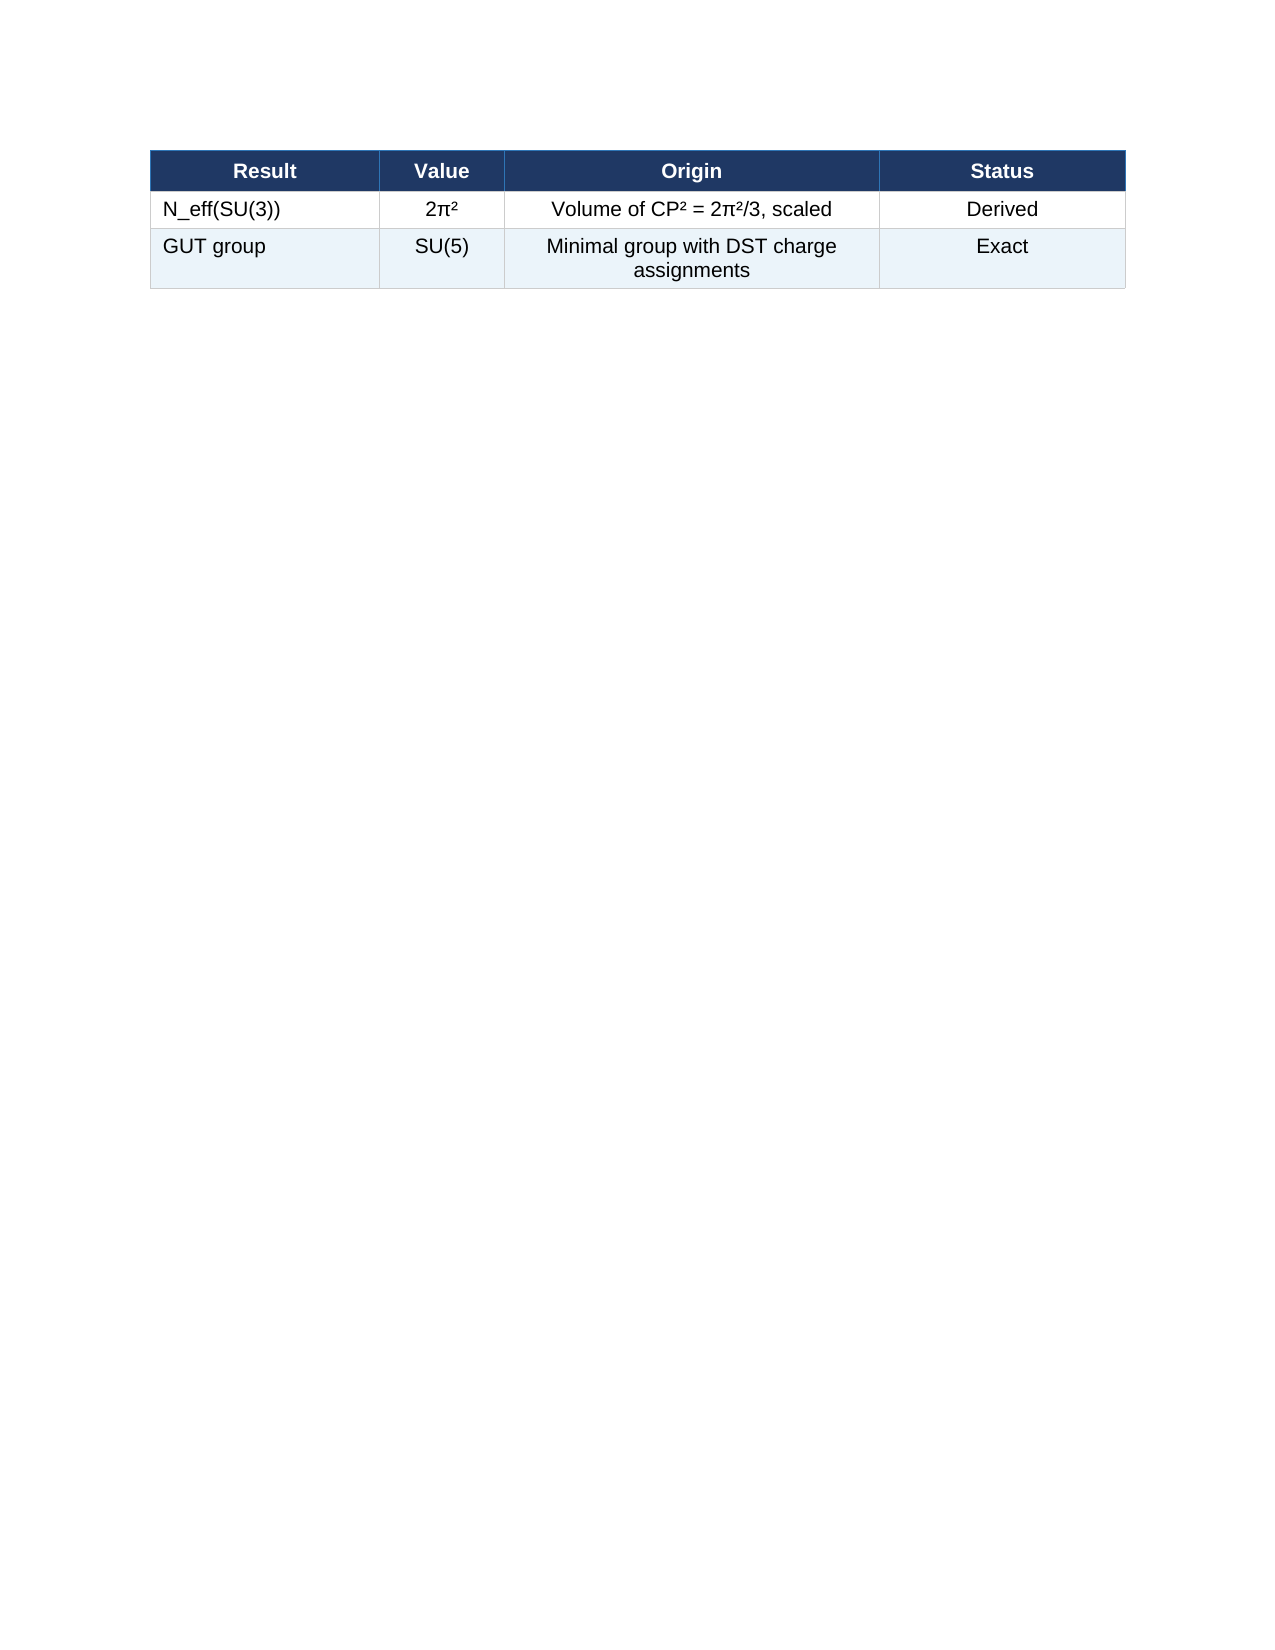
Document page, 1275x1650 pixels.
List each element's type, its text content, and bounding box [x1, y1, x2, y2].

table_cell 2π² [380, 192, 504, 227]
table_header Origin [505, 151, 879, 191]
table_cell Volume of CP² = 2π²/3, scaled [505, 192, 879, 227]
table_header Status [880, 151, 1125, 191]
table_cell SU(5) [380, 229, 504, 288]
table_cell GUT group [151, 229, 379, 288]
table_cell N_eff(SU(3)) [151, 192, 379, 227]
table_cell Exact [880, 229, 1125, 288]
table_header Result [151, 151, 379, 191]
table_cell Minimal group with DST charge assignments [505, 229, 879, 288]
table_cell Derived [880, 192, 1125, 227]
table_header Value [380, 151, 504, 191]
